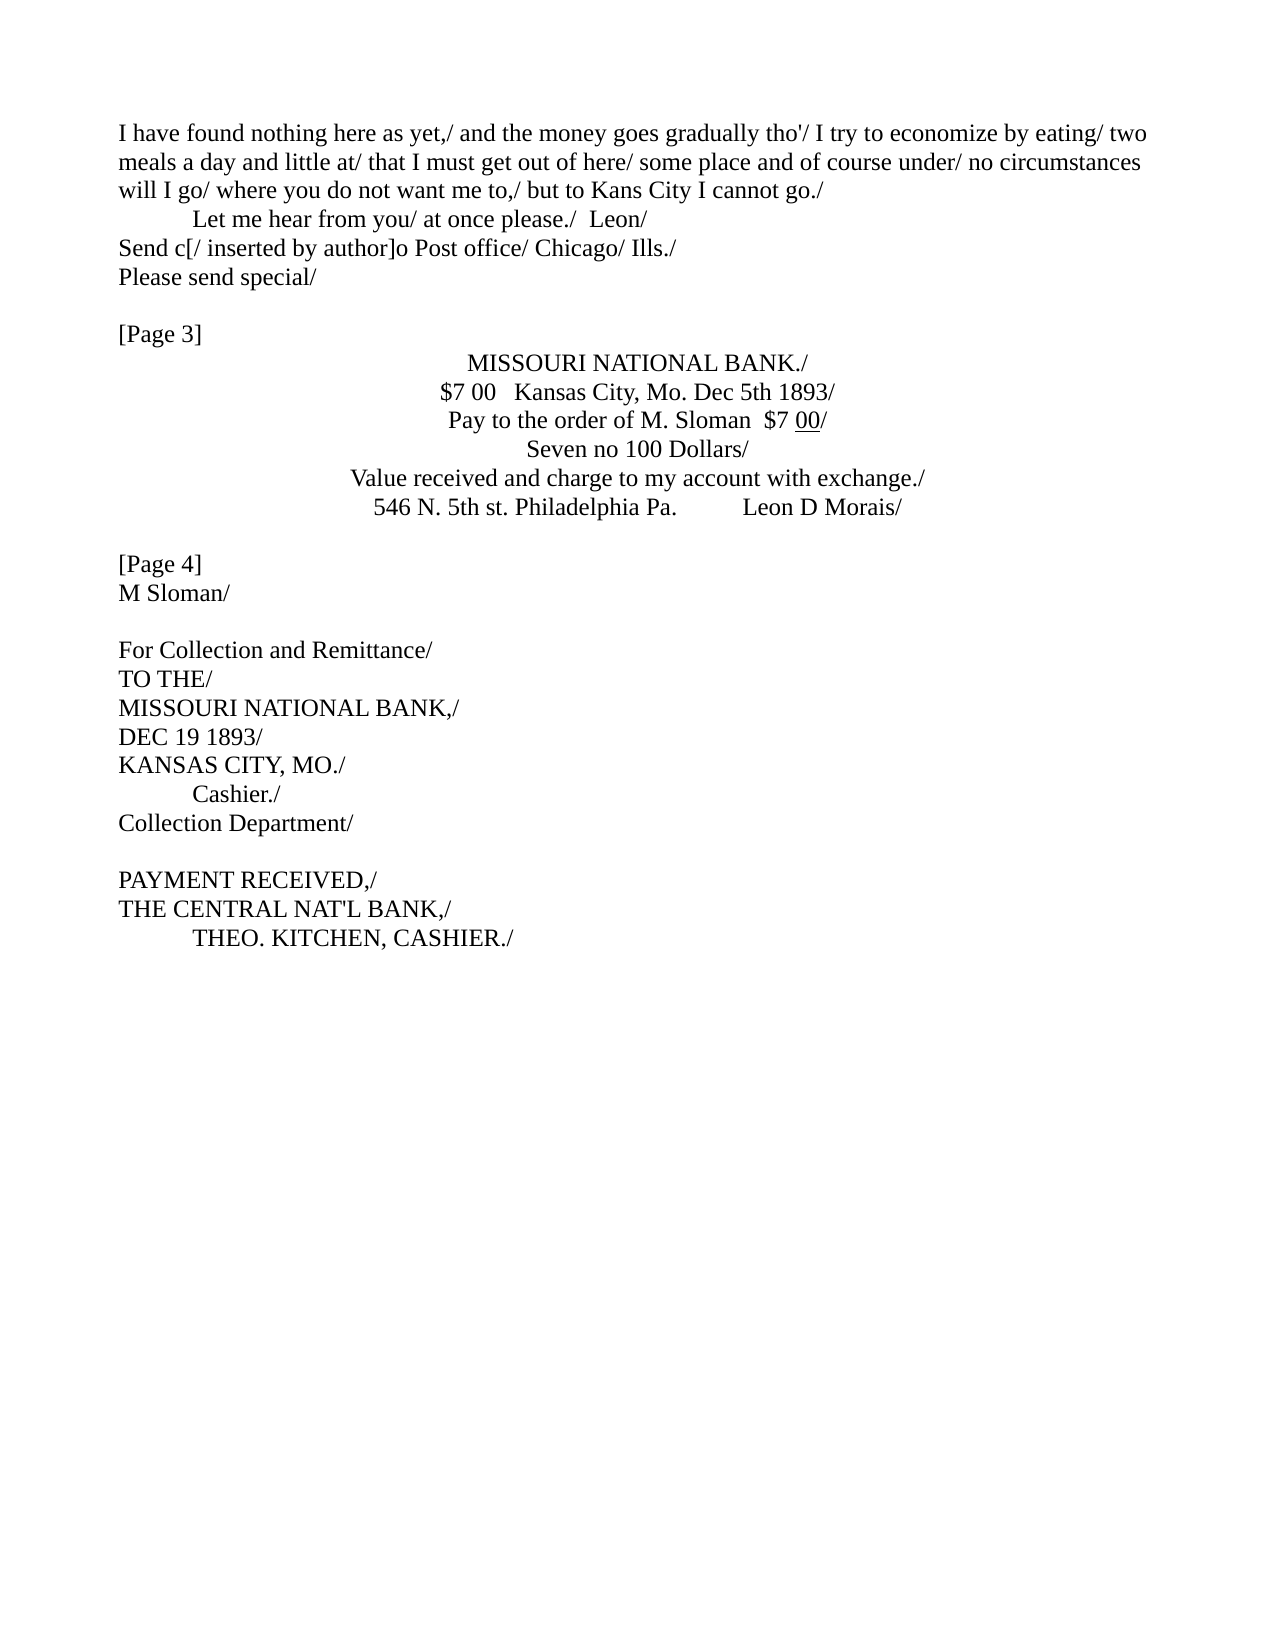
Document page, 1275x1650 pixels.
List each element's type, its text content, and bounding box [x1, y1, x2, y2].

text Let me hear from you/ at once please./ Leon/ [118, 204, 1157, 233]
text Seven no 100 Dollars/ [118, 434, 1157, 463]
text Please send special/ [118, 262, 1157, 291]
text PAYMENT RECEIVED,/ [118, 866, 1157, 894]
text DEC 19 1893/ [118, 722, 1157, 751]
text Cashier./ [118, 779, 1157, 808]
text MISSOURI NATIONAL BANK./ [118, 348, 1157, 377]
text $7 00 Kansas City, Mo. Dec 5th 1893/ [118, 377, 1157, 406]
text Collection Department/ [118, 808, 1157, 837]
text [Page 3] [118, 319, 1157, 348]
text KANSAS CITY, MO./ [118, 751, 1157, 779]
text For Collection and Remittance/ [118, 636, 1157, 664]
text I have found nothing here as yet,/ and the money goes gradually tho'/ I try to economize by eating/ two meals a day and little at/ that I must get out of here/ some place and of course under/ no circumstances will I go/ where you do not want me to,/ but to Kans City I cannot go./ [118, 118, 1157, 204]
text MISSOURI NATIONAL BANK,/ [118, 693, 1157, 722]
text 546 N. 5th st. Philadelphia Pa. Leon D Morais/ [118, 492, 1157, 521]
text M Sloman/ [118, 578, 1157, 607]
text [Page 4] [118, 549, 1157, 578]
text Send c[/ inserted by author]o Post office/ Chicago/ Ills./ [118, 233, 1157, 262]
text Value received and charge to my account with exchange./ [118, 463, 1157, 492]
text THE CENTRAL NAT'L BANK,/ [118, 894, 1157, 923]
text THEO. KITCHEN, CASHIER./ [118, 923, 1157, 952]
text Pay to the order of M. Sloman $7 00/ [118, 406, 1157, 434]
text TO THE/ [118, 664, 1157, 693]
